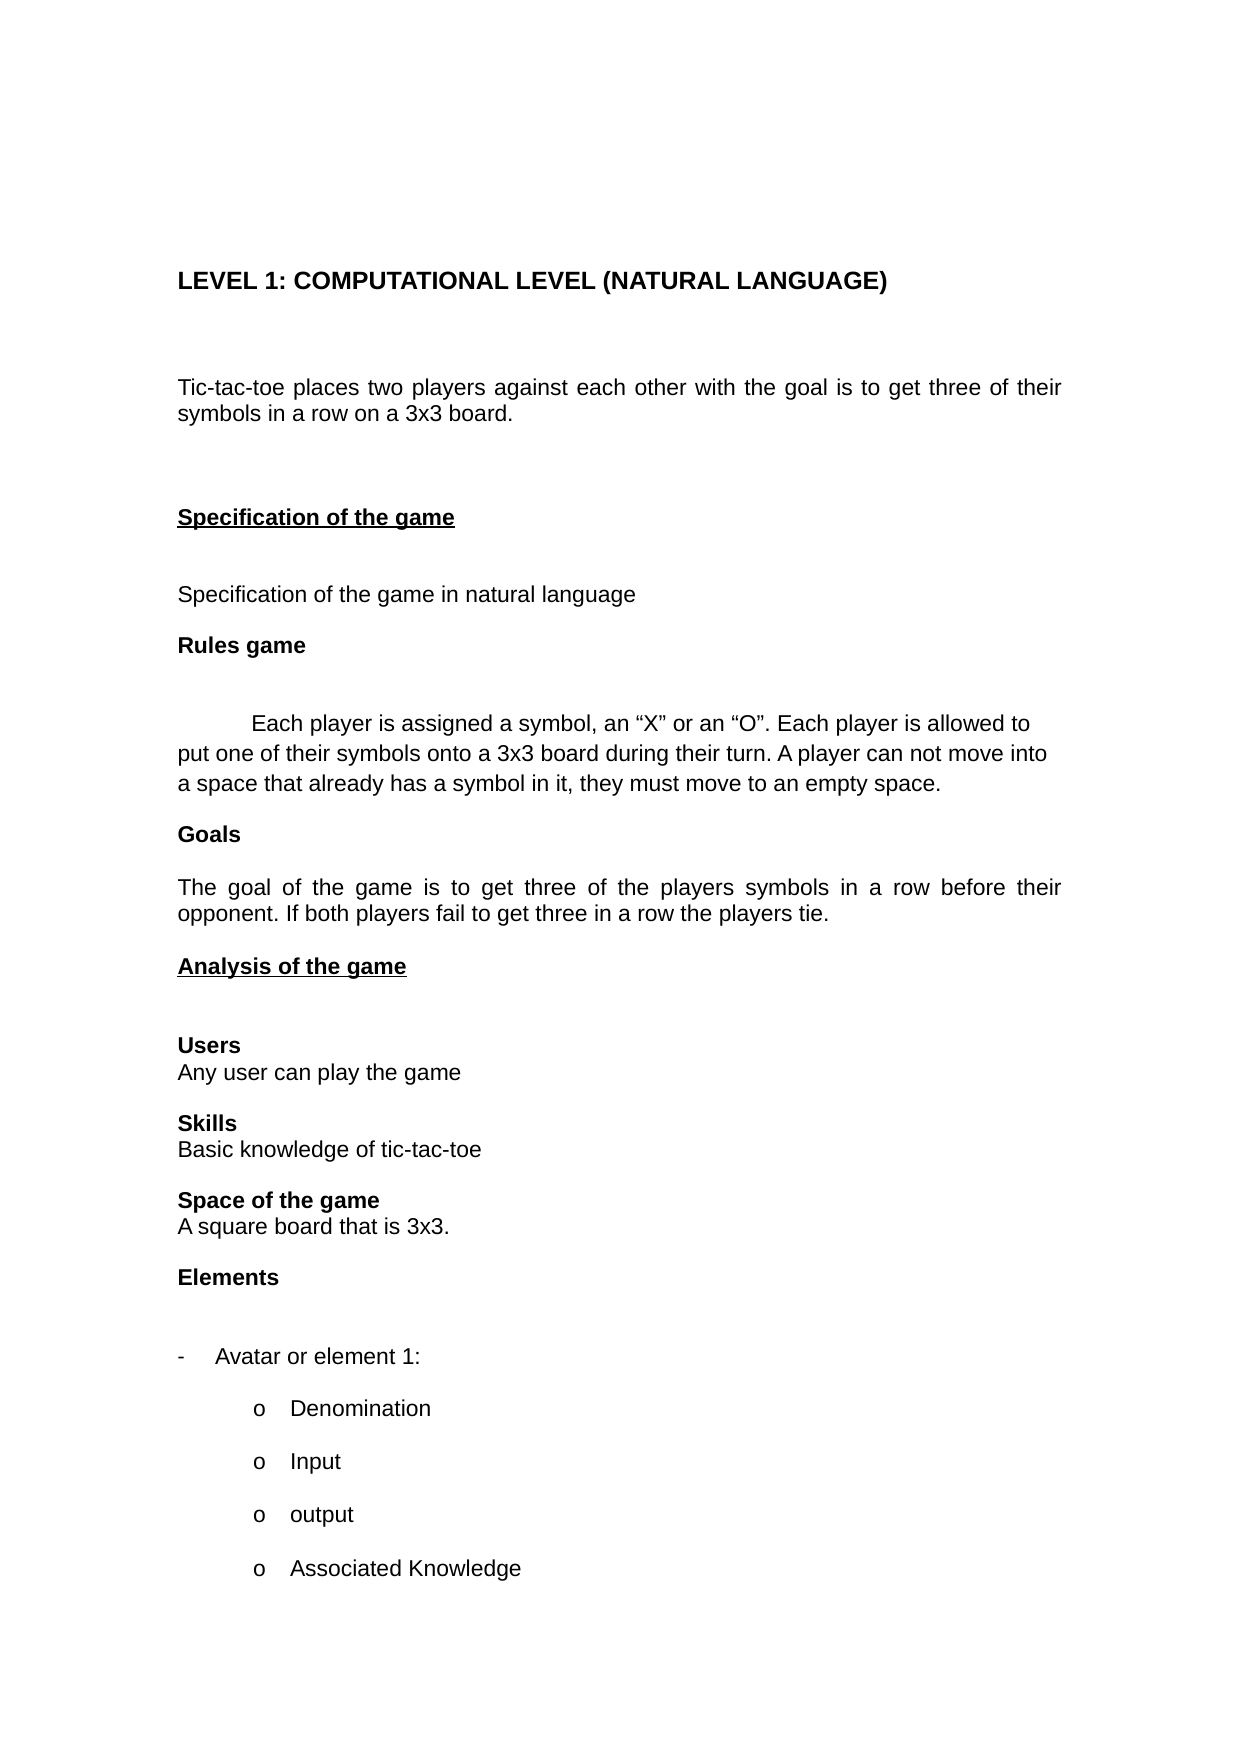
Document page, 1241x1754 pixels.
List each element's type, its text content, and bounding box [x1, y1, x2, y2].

list output [252, 1501, 1063, 1530]
text Elements [177, 1264, 1063, 1291]
text Rules game [177, 632, 1063, 658]
text A square board that is 3x3. [177, 1213, 1063, 1240]
text Users [177, 1032, 1063, 1058]
text Skills [177, 1109, 1063, 1136]
text Basic knowledge of tic-tac-toe [177, 1136, 1063, 1162]
list Denomination [252, 1395, 1063, 1423]
text Tic-tac-toe places two players against each other with the goal is to get three of their symbols in a row on a 3x3 board. [177, 374, 1063, 426]
text The goal of the game is to get three of the players symbols in a row before their opponent. If both players fail to get three in a row the players tie. [177, 874, 1063, 926]
text Specification of the game [177, 504, 1063, 530]
text Each player is assigned a symbol, an “X” or an “O”. Each player is allowed to put one of their symbols onto a 3x3 board during their turn. A player can not move into a space that already has a symbol in it, they must move to an empty space. [177, 709, 1063, 796]
text Level 1: Computational level (natural language) [177, 266, 1063, 294]
text Analysis of the game [177, 953, 1063, 979]
list Input [252, 1448, 1063, 1476]
text Specification of the game in natural language [177, 581, 1063, 607]
list Avatar or element 1: [177, 1342, 1063, 1370]
list Associated Knowledge [252, 1555, 1063, 1583]
text Space of the game [177, 1187, 1063, 1213]
text Goals [177, 821, 1063, 847]
text Any user can play the game [177, 1058, 1063, 1085]
